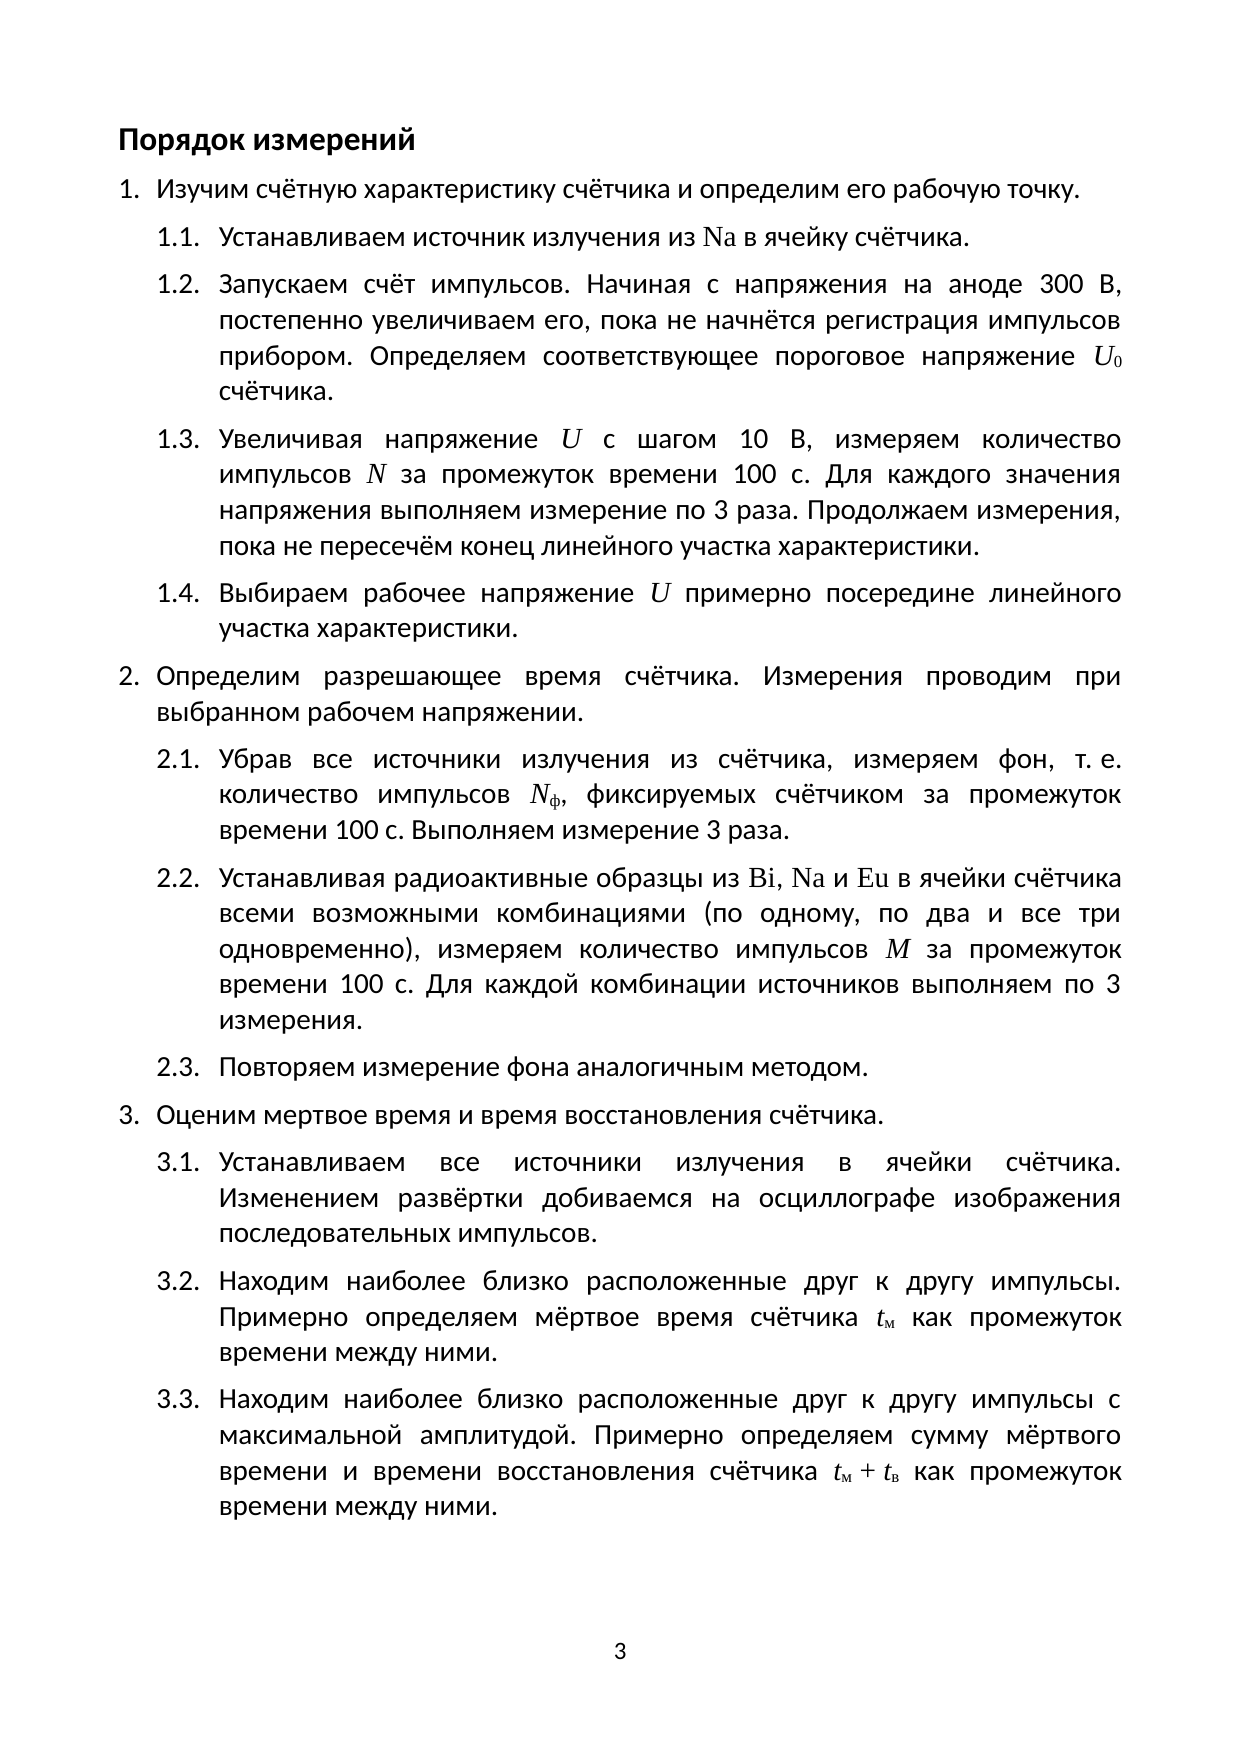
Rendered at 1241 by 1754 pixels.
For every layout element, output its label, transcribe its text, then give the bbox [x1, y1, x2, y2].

list Запускаем счёт импульсов. Начиная с напряжения на аноде 300 В, постепенно увеличиваем его, пока не начнётся регистрация импульсов прибором. Определяем соответствующее пороговое напряжение U0 счётчика. [156, 265, 1122, 408]
subtitle Порядок измерений [118, 118, 1122, 159]
list Устанавливая радиоактивные образцы из Bi, Na и Eu в ячейки счётчика всеми возможными комбинациями (по одному, по два и все три одновременно), измеряем количество импульсов M за промежуток времени 100 с. Для каждой комбинации источников выполняем по 3 измерения. [156, 859, 1122, 1037]
list Находим наиболее близко расположенные друг к другу импульсы с максимальной амплитудой. Примерно определяем сумму мёртвого времени и времени восстановления счётчика tм + tв как промежуток времени между ними. [156, 1381, 1122, 1523]
list Устанавливаем источник излучения из Na в ячейку счётчика. [156, 218, 1122, 254]
list Убрав все источники излучения из счётчика, измеряем фон, т. е. количество импульсов Nф, фиксируемых счётчиком за промежуток времени 100 с. Выполняем измерение 3 раза. [156, 740, 1122, 847]
list Определим разрешающее время счётчика. Измерения проводим при выбранном рабочем напряжении. [118, 657, 1122, 728]
list Изучим счётную характеристику счётчика и определим его рабочую точку. [118, 171, 1122, 206]
list Повторяем измерение фона аналогичным методом. [156, 1048, 1122, 1084]
list Устанавливаем все источники излучения в ячейки счётчика. Изменением развёртки добиваемся на осциллографе изображения последовательных импульсов. [156, 1143, 1122, 1250]
list Увеличивая напряжение U с шагом 10 В, измеряем количество импульсов N за промежуток времени 100 с. Для каждого значения напряжения выполняем измерение по 3 раза. Продолжаем измерения, пока не пересечём конец линейного участка характеристики. [156, 420, 1122, 562]
list Выбираем рабочее напряжение U примерно посередине линейного участка характеристики. [156, 574, 1122, 645]
list Находим наиболее близко расположенные друг к другу импульсы. Примерно определяем мёртвое время счётчика tм как промежуток времени между ними. [156, 1262, 1122, 1369]
list Оценим мертвое время и время восстановления счётчика. [118, 1096, 1122, 1132]
